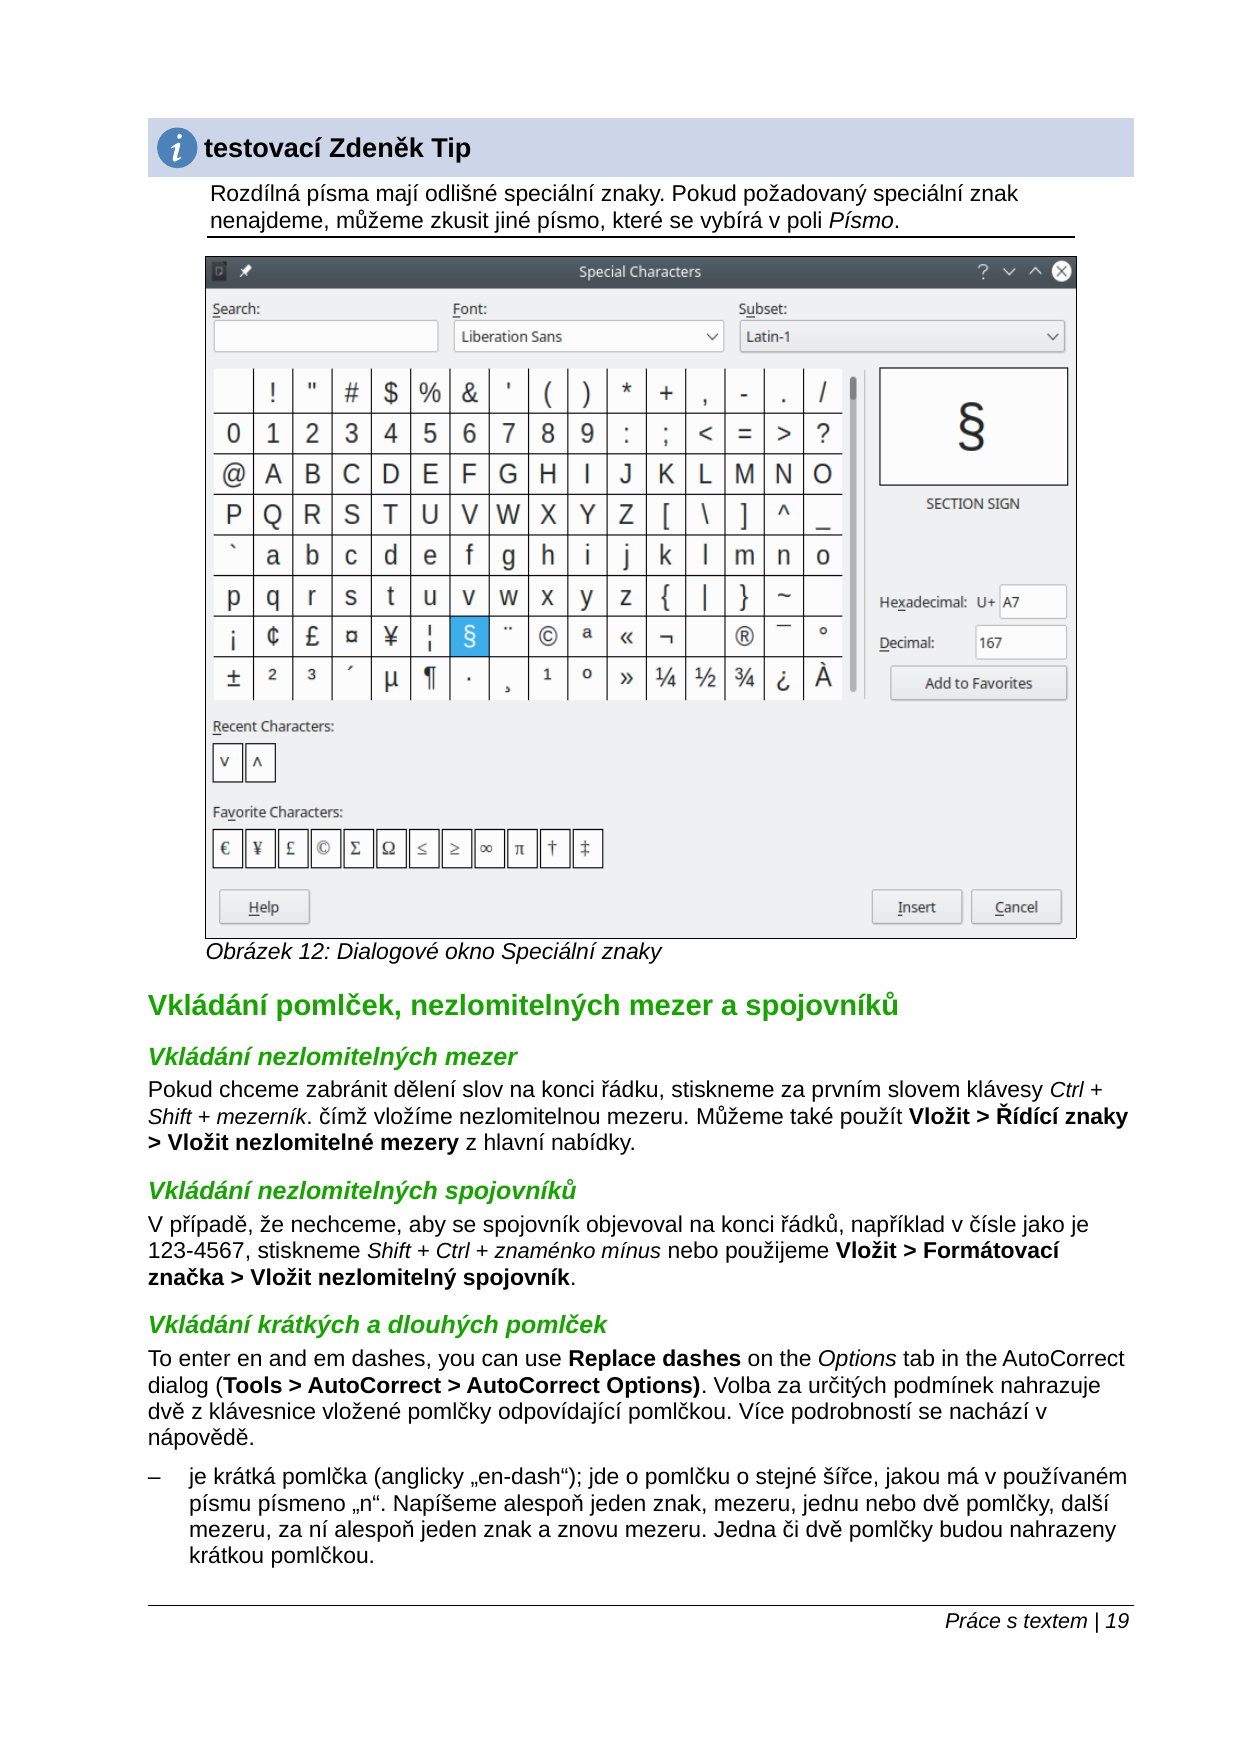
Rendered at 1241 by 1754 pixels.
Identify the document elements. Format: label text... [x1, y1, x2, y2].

text Rozdílná písma mají odlišné speciální znaky. Pokud požadovaný speciální znak nenajdeme, můžeme zkusit jiné písmo, které se vybírá v poli Písmo. [207, 177, 1075, 236]
subtitle testovací Zdeněk Tip [148, 118, 1134, 177]
subtitle Vkládání krátkých a dlouhých pomlček [148, 1311, 1134, 1339]
picture [206, 257, 1076, 938]
subtitle Vkládání pomlček, nezlomitelných mezer a spojovníků [148, 988, 1134, 1021]
subtitle Vkládání nezlomitelných spojovníků [148, 1176, 1134, 1205]
text To enter en and em dashes, you can use Replace dashes on the Options tab in the AutoCorrect dialog (Tools > AutoCorrect > AutoCorrect Options). Volba za určitých podmínek nahrazuje dvě z klávesnice vložené pomlčky odpovídající pomlčkou. Více podrobností se nachází v nápovědě. [148, 1345, 1134, 1451]
subtitle Vkládání nezlomitelných mezer [148, 1042, 1134, 1071]
text V případě, že nechceme, aby se spojovník objevoval na konci řádků, například v čísle jako je 123-4567, stiskneme Shift + Ctrl + znaménko mínus nebo použijeme Vložit > Formátovací značka > Vložit nezlomitelný spojovník. [148, 1211, 1134, 1290]
text – je krátká pomlčka (anglicky „en-dash“); jde o pomlčku o stejné šířce, jakou má v používaném písmu písmeno „n“. Napíšeme alespoň jeden znak, mezeru, jednu nebo dvě pomlčky, další mezeru, za ní alespoň jeden znak a znovu mezeru. Jedna či dvě pomlčky budou nahrazeny krátkou pomlčkou. [148, 1463, 1134, 1568]
text Pokud chceme zabránit dělení slov na konci řádku, stiskneme za prvním slovem klávesy Ctrl + Shift + mezerník. čímž vložíme nezlomitelnou mezeru. Můžeme také použít Vložit > Řídící znaky > Vložit nezlomitelné mezery z hlavní nabídky. [148, 1076, 1134, 1156]
text Obrázek 12: Dialogové okno Speciální znaky [205, 939, 1076, 964]
